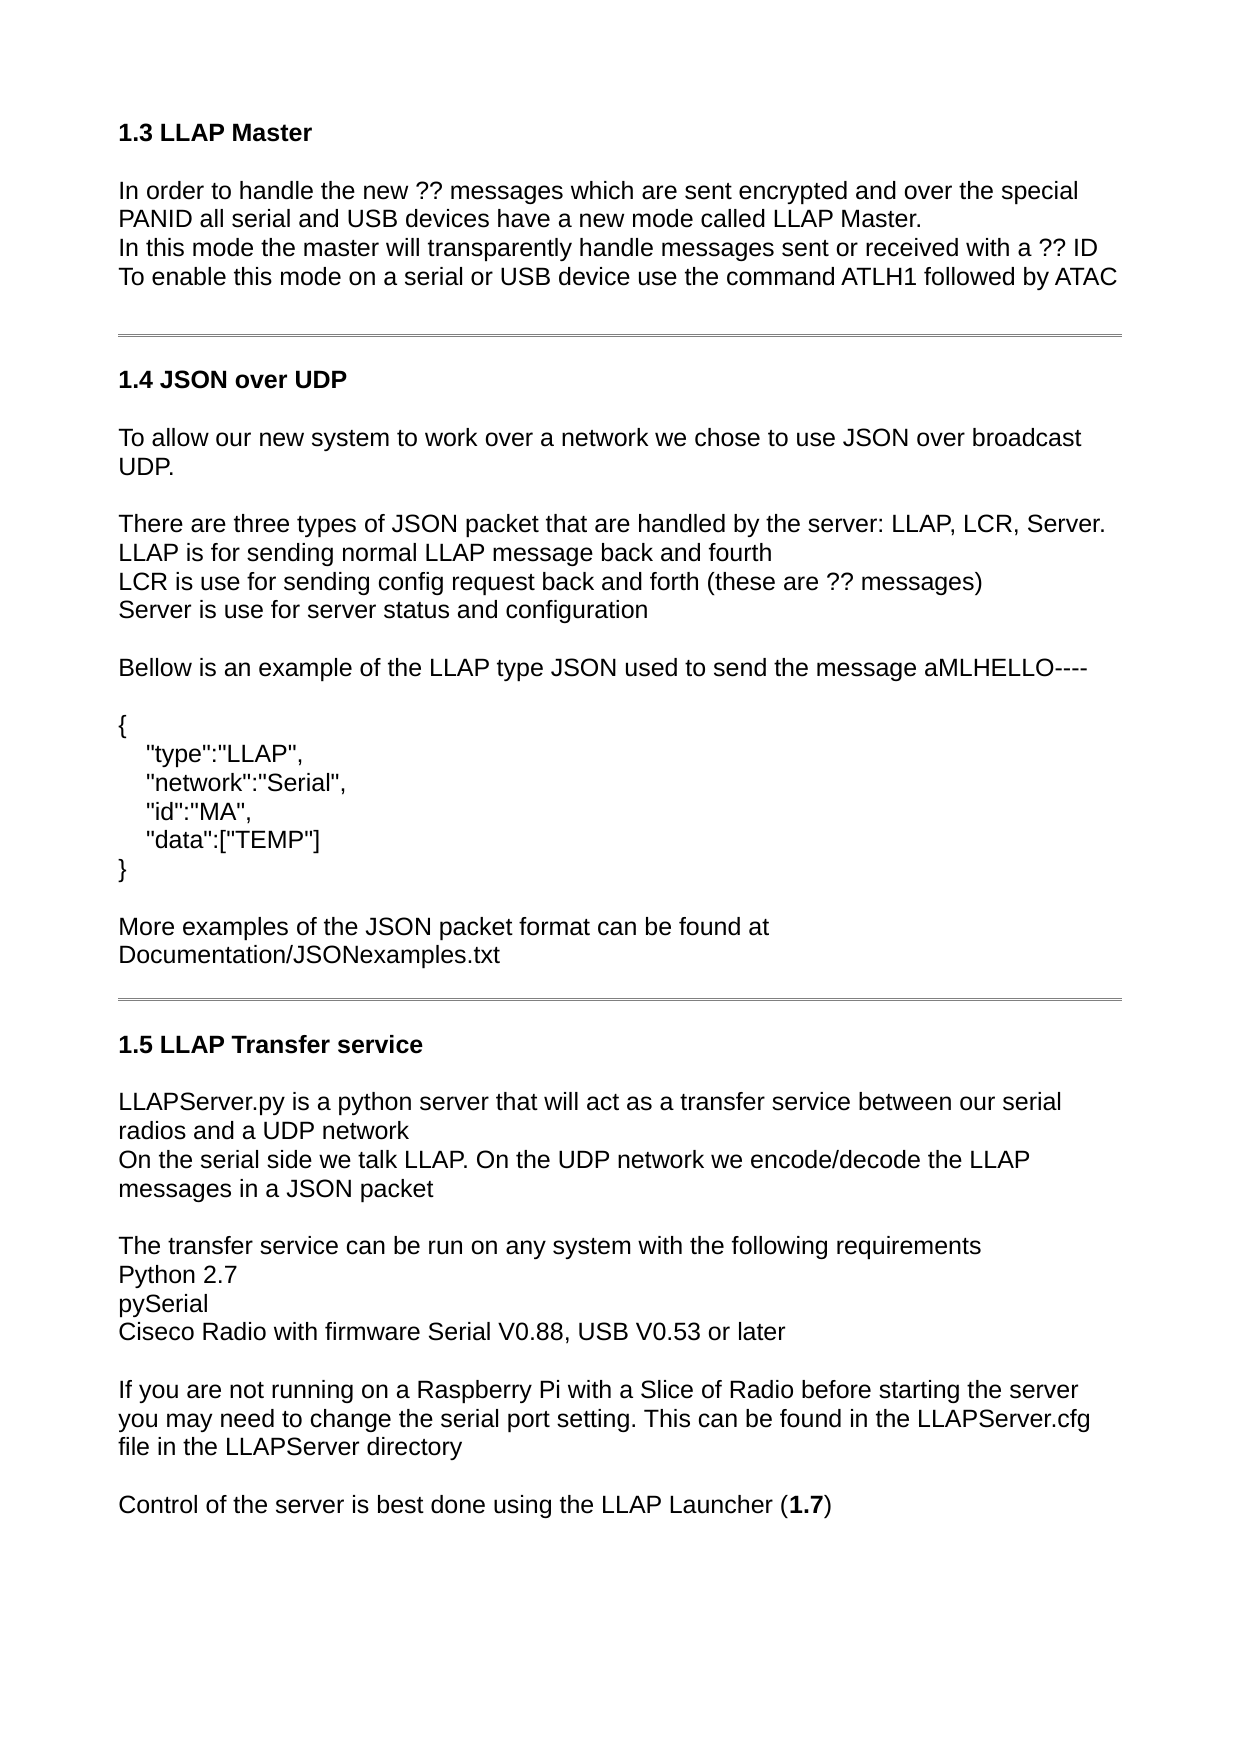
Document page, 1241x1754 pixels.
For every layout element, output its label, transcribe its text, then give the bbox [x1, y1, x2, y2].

text Bellow is an example of the LLAP type JSON used to send the message aMLHELLO---- [118, 653, 1122, 682]
text To allow our new system to work over a network we chose to use JSON over broadcast UDP. [118, 423, 1122, 481]
text The transfer service can be run on any system with the following requirements [118, 1231, 1122, 1260]
text LCR is use for sending config request back and forth (these are ?? messages) [118, 567, 1122, 596]
text "network":"Serial", [118, 768, 1122, 797]
text { [118, 711, 1122, 739]
text In order to handle the new ?? messages which are sent encrypted and over the special PANID all serial and USB devices have a new mode called LLAP Master. [118, 176, 1122, 233]
text There are three types of JSON packet that are handled by the server: LLAP, LCR, Server. [118, 509, 1122, 538]
text "type":"LLAP", [118, 739, 1122, 768]
text On the serial side we talk LLAP. On the UDP network we encode/decode the LLAP messages in a JSON packet [118, 1145, 1122, 1202]
text If you are not running on a Raspberry Pi with a Slice of Radio before starting the server you may need to change the serial port setting. This can be found in the LLAPServer.cfg file in the LLAPServer directory [118, 1375, 1122, 1461]
text Control of the server is best done using the LLAP Launcher (1.7) [118, 1490, 1122, 1518]
text "id":"MA", [118, 797, 1122, 826]
text LLAP is for sending normal LLAP message back and fourth [118, 538, 1122, 567]
text Python 2.7 [118, 1260, 1122, 1288]
text 1.3 LLAP Master [118, 118, 1122, 147]
text Ciseco Radio with firmware Serial V0.88, USB V0.53 or later [118, 1317, 1122, 1346]
text LLAPServer.py is a python server that will act as a transfer service between our serial radios and a UDP network [118, 1087, 1122, 1145]
text pySerial [118, 1288, 1122, 1317]
text } [118, 854, 1122, 883]
text 1.5 LLAP Transfer service [118, 1030, 1122, 1058]
text More examples of the JSON packet format can be found at Documentation/JSONexamples.txt [118, 912, 1122, 969]
text To enable this mode on a serial or USB device use the command ATLH1 followed by ATAC [118, 262, 1122, 291]
text 1.4 JSON over UDP [118, 366, 1122, 394]
text "data":["TEMP"] [118, 826, 1122, 854]
text Server is use for server status and configuration [118, 596, 1122, 624]
text In this mode the master will transparently handle messages sent or received with a ?? ID [118, 233, 1122, 262]
